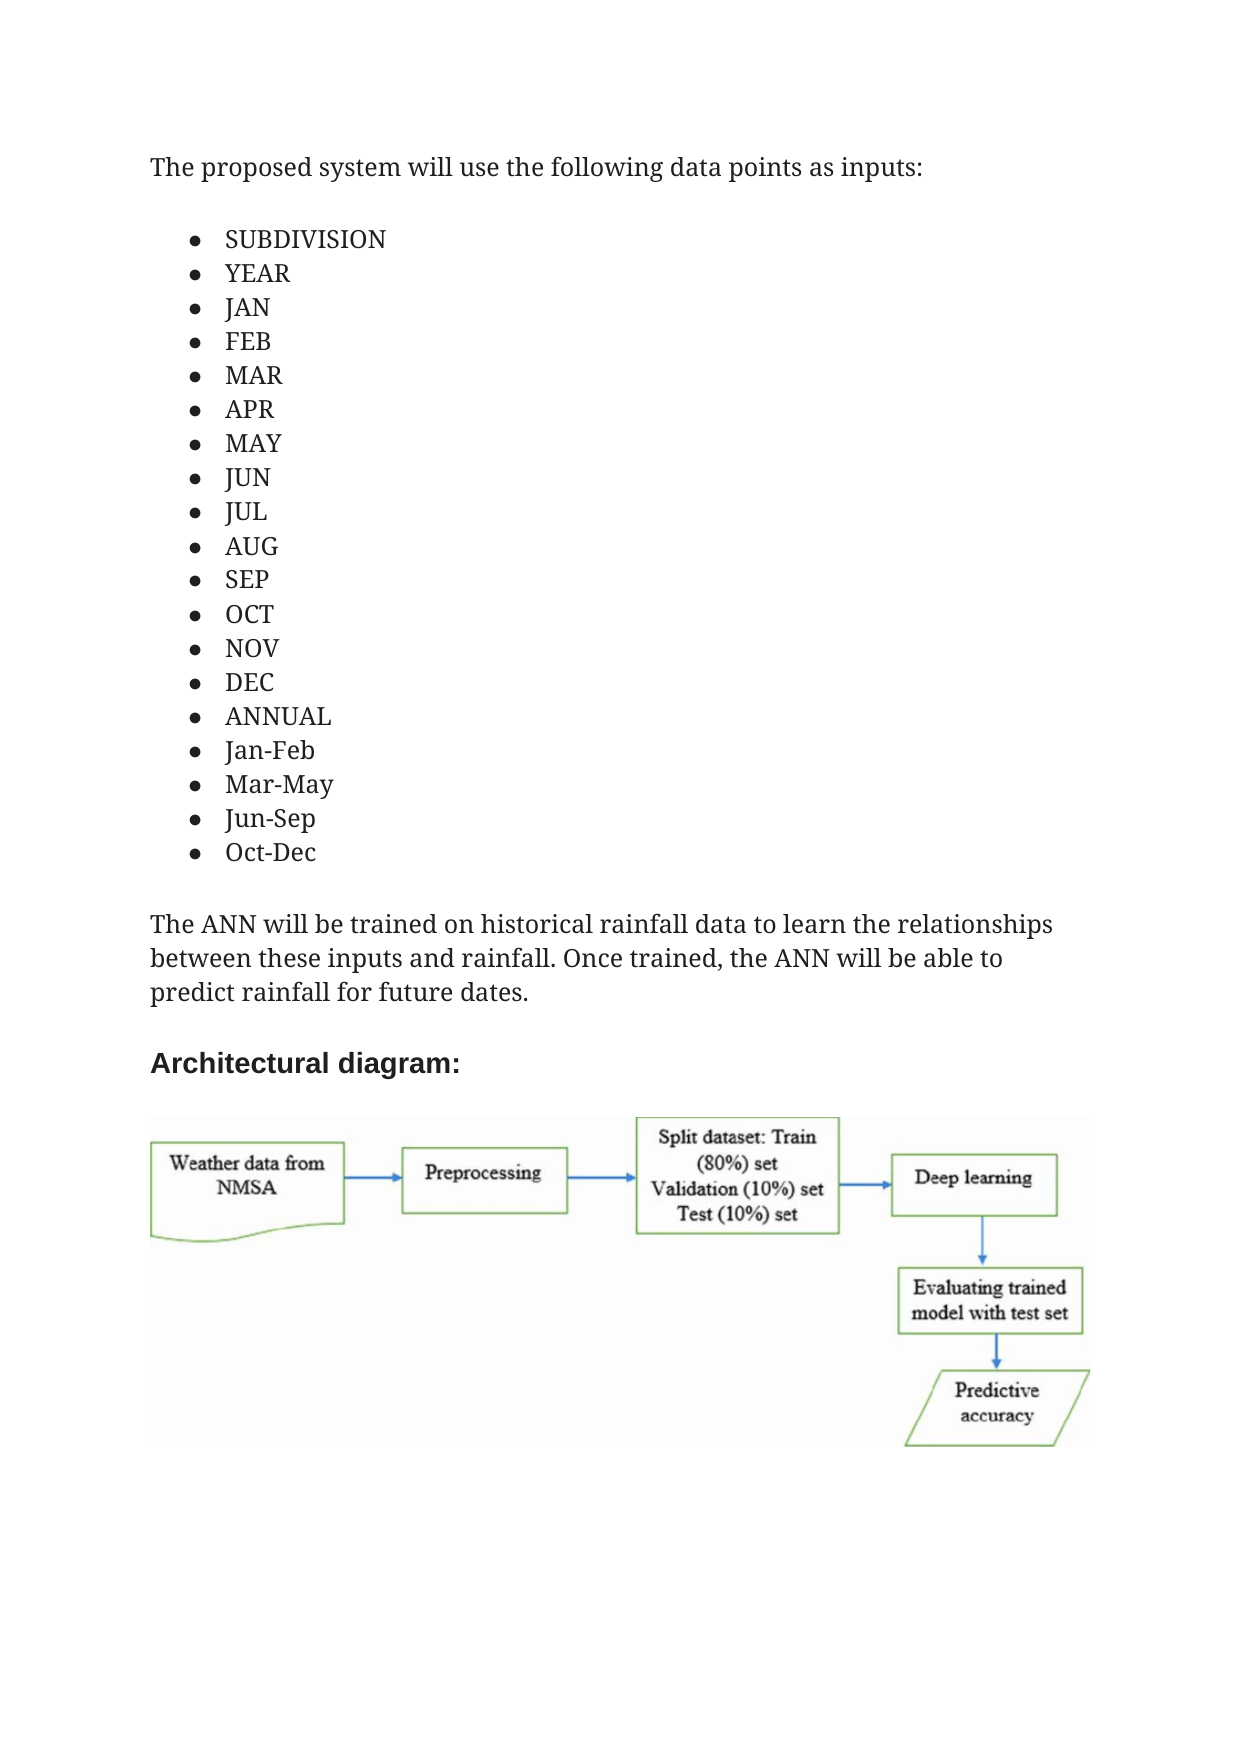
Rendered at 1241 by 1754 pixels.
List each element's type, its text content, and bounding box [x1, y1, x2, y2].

list DEC [187, 664, 1090, 698]
list JUL [187, 494, 1090, 528]
list APR [187, 392, 1090, 426]
list ANNUAL [187, 698, 1090, 732]
list Jan-Feb [187, 732, 1090, 767]
list AUG [187, 528, 1090, 562]
list SEP [187, 562, 1090, 596]
list MAR [187, 358, 1090, 392]
list JAN [187, 290, 1090, 324]
picture [150, 1117, 1091, 1447]
text The ANN will be trained on historical rainfall data to learn the relationships between these inputs and rainfall. Once trained, the ANN will be able to predict rainfall for future dates. [150, 906, 1090, 1008]
list NOV [187, 630, 1090, 664]
list Oct-Dec [187, 835, 1090, 869]
list Mar-May [187, 767, 1090, 801]
list SUBDIVISION [187, 222, 1090, 256]
list OCT [187, 596, 1090, 630]
text The proposed system will use the following data points as inputs: [150, 150, 1090, 184]
list FEB [187, 324, 1090, 358]
list Jun-Sep [187, 801, 1090, 835]
list YEAR [187, 256, 1090, 290]
text Architectural diagram: [150, 1046, 1090, 1079]
list MAY [187, 426, 1090, 460]
list JUN [187, 460, 1090, 494]
